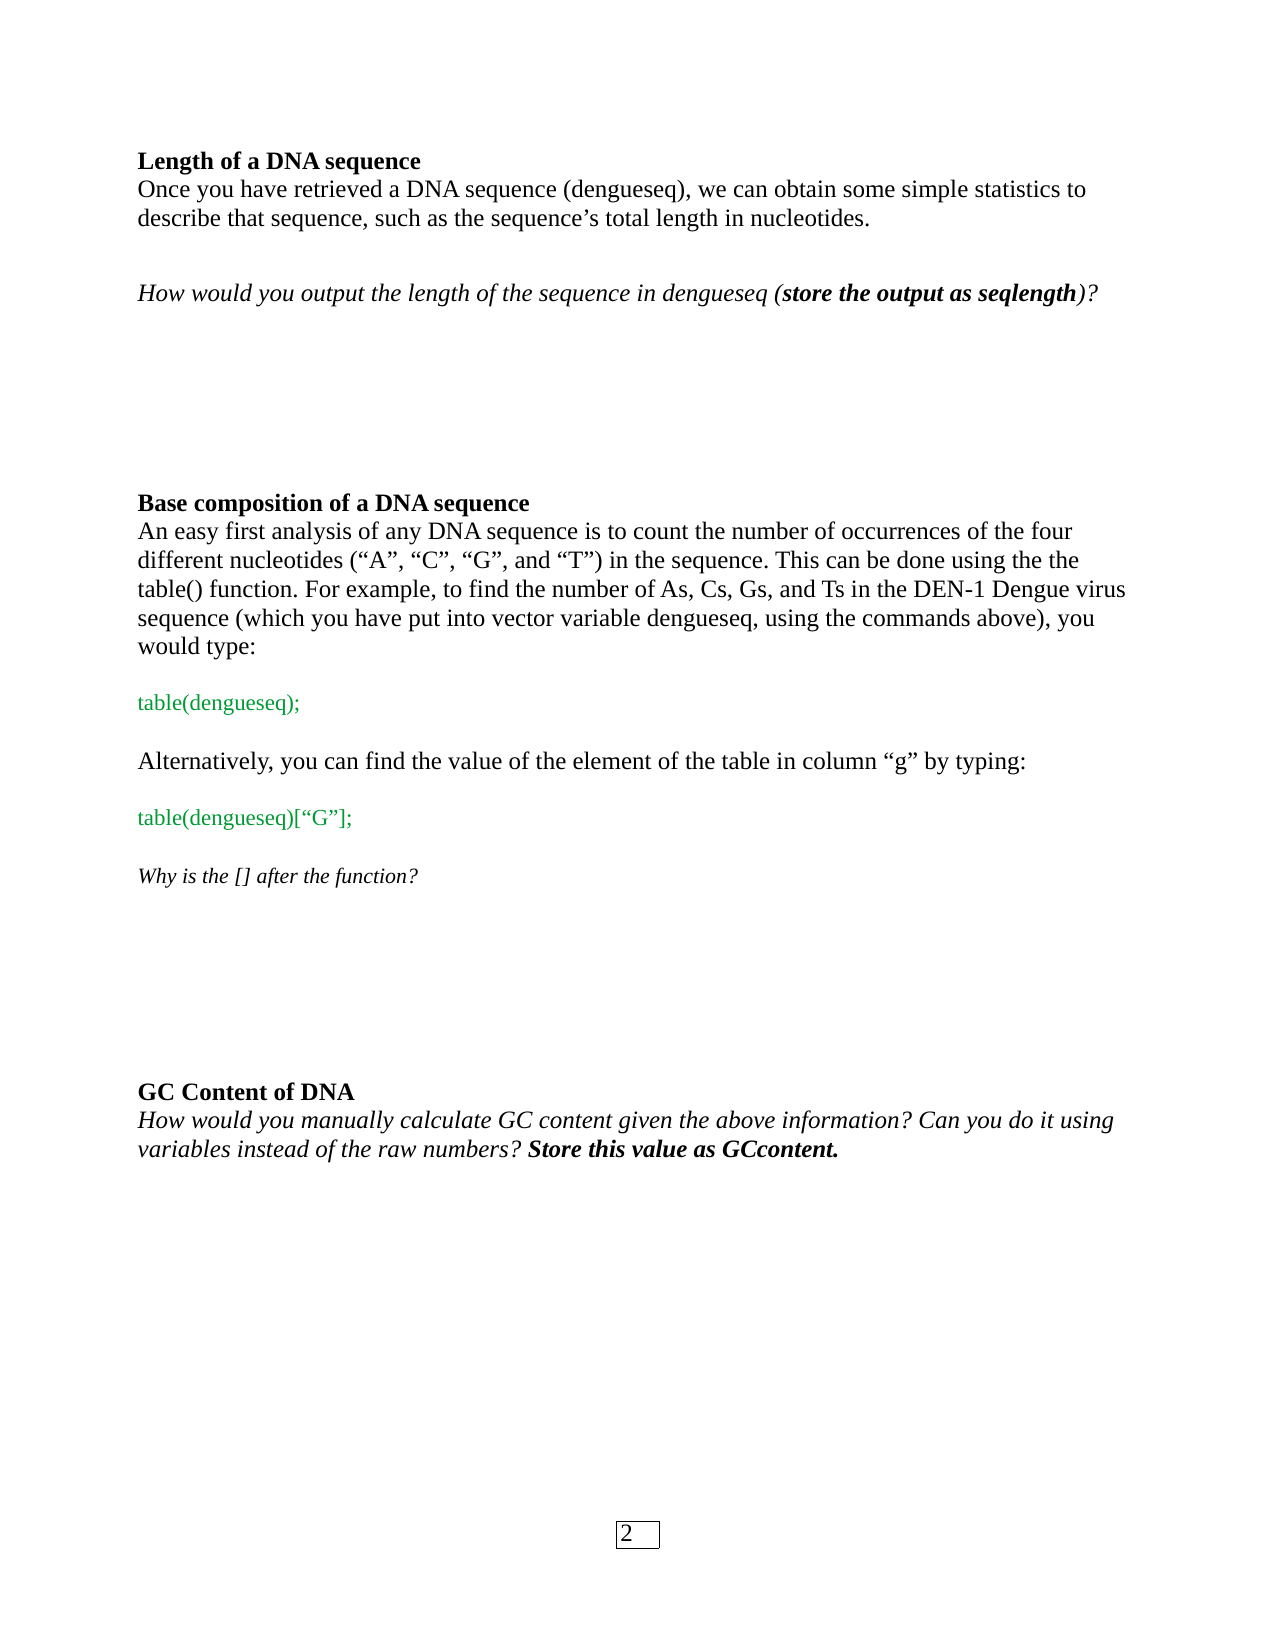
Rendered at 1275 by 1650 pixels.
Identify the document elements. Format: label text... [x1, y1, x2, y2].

text Alternatively, you can find the value of the element of the table in column “g” by typing: [137, 746, 1127, 775]
text Why is the [] after the function? [137, 863, 1127, 888]
text How would you manually calculate GC content given the above information? Can you do it using variables instead of the raw numbers? Store this value as GCcontent. [137, 1106, 1127, 1163]
text table(dengueseq)[“G”]; [137, 804, 1127, 831]
text GC Content of DNA [137, 1077, 1127, 1106]
text An easy first analysis of any DNA sequence is to count the number of occurrences of the four different nucleotides (“A”, “C”, “G”, and “T”) in the sequence. This can be done using the the table() function. For example, to find the number of As, Cs, Gs, and Ts in the DEN-1 Dengue virus sequence (which you have put into vector variable dengueseq, using the commands above), you would type: [137, 516, 1127, 660]
text table(dengueseq); [137, 689, 1127, 715]
text Base composition of a DNA sequence [137, 488, 1127, 516]
text Once you have retrieved a DNA sequence (dengueseq), we can obtain some simple statistics to describe that sequence, such as the sequence’s total length in nucleotides. [137, 174, 1127, 232]
text Length of a DNA sequence [137, 146, 1127, 174]
text How would you output the length of the sequence in dengueseq (store the output as seqlength)? [137, 278, 1127, 307]
